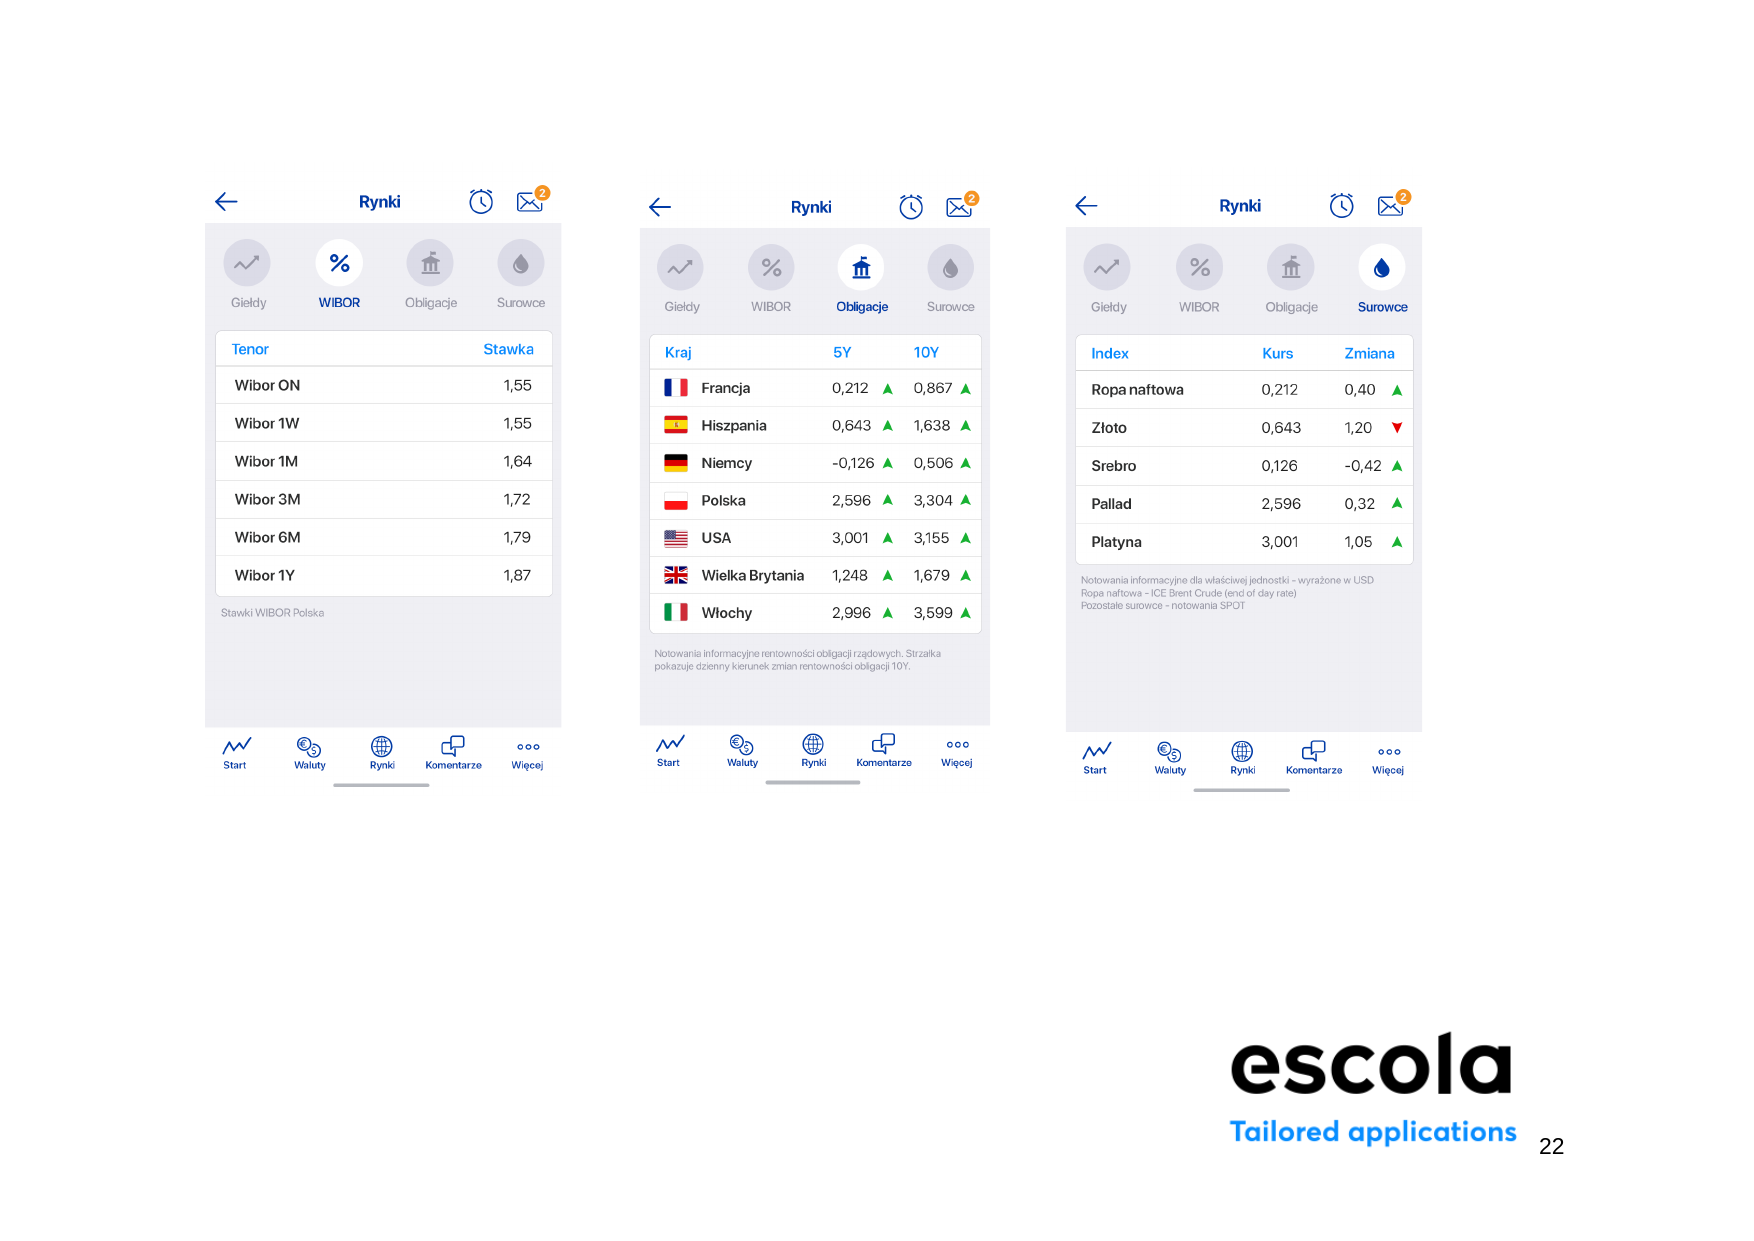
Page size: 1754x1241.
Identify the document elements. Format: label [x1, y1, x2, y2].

picture [205, 162, 562, 796]
table_cell [630, 152, 1596, 1011]
table_cell [139, 152, 628, 1011]
picture [1208, 1019, 1531, 1157]
picture [639, 169, 991, 793]
picture [1065, 167, 1423, 801]
